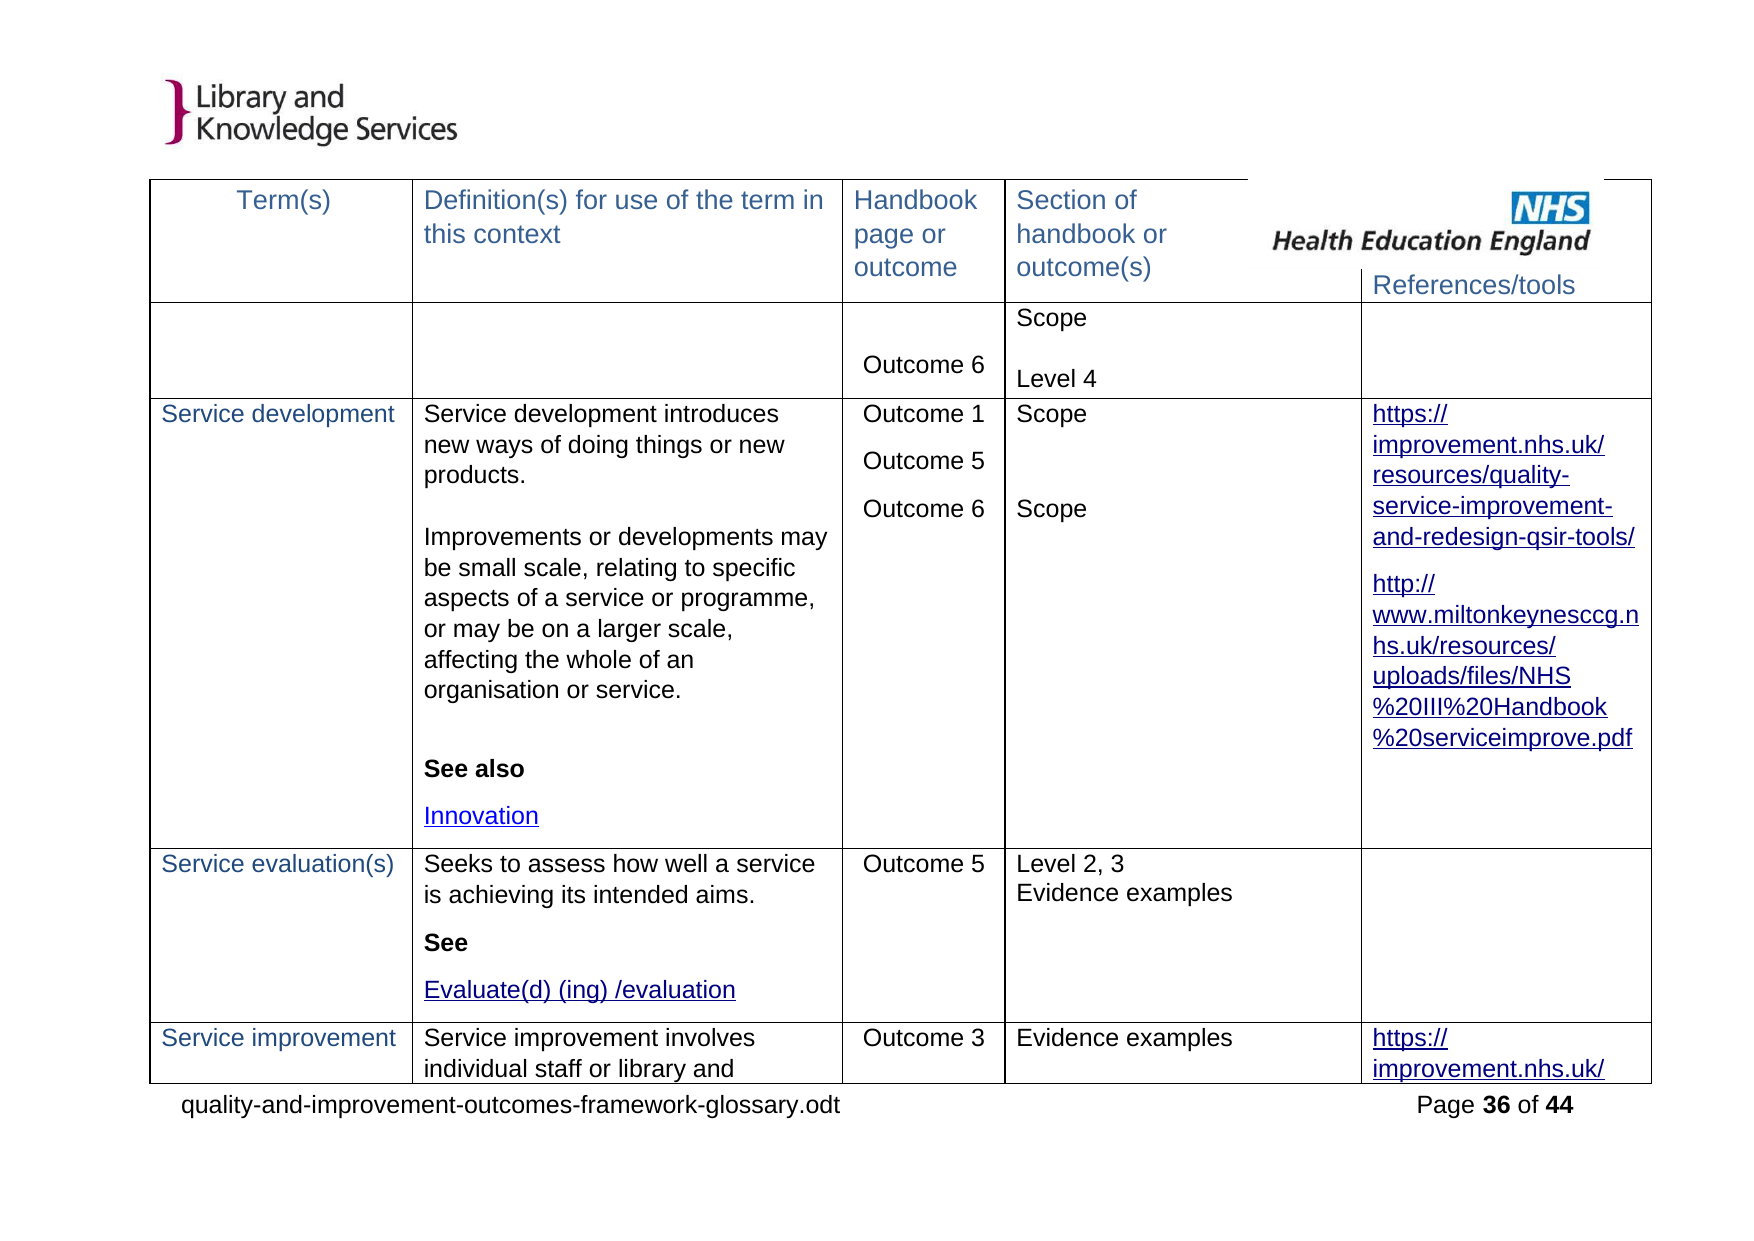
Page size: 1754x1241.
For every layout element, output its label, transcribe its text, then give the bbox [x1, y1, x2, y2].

table_cell Service evaluation(s) [151, 849, 412, 1022]
table_cell Outcome 6 [843, 303, 1004, 398]
table_header Handbook page or outcome [843, 180, 1004, 302]
table_cell Seeks to assess how well a service is achieving its intended aims. See Evaluate(d) (ing) /evaluation [413, 849, 842, 1022]
table_cell https://improvement.nhs.uk/resources/quality-service-improvement-and-redesign-qsir-tools/ http://www.miltonkeynesccg.nhs.uk/resources/uploads/files/NHS%20III%20Handbook%20serviceimprove.pdf [1362, 399, 1651, 848]
table_cell Service development [151, 399, 412, 848]
table_cell [413, 303, 842, 398]
table_cell Scope Scope [1006, 399, 1361, 848]
table_cell Service improvement involves individual staff or library and [413, 1023, 842, 1083]
table_cell [1362, 849, 1651, 1022]
table_cell Outcome 5 [843, 849, 1004, 1022]
table_cell Outcome 3 [843, 1023, 1004, 1083]
table_cell Outcome 1 Outcome 5 Outcome 6 [843, 399, 1004, 848]
table_header Section of handbook or outcome(s) [1006, 180, 1361, 302]
table_cell [151, 303, 412, 398]
table_header References/tools [1362, 180, 1651, 302]
table_header Term(s) [151, 180, 412, 302]
table_header Definition(s) for use of the term in this context [413, 180, 842, 302]
table_cell [1362, 303, 1651, 398]
table_cell Service improvement [151, 1023, 412, 1083]
table_cell Service development introduces new ways of doing things or new products. Improvements or developments may be small scale, relating to specific aspects of a service or programme, or may be on a larger scale, affecting the whole of an organisation or service. See also Innovation [413, 399, 842, 848]
table_cell Evidence examples [1006, 1023, 1361, 1083]
table_cell Scope Level 4 [1006, 303, 1361, 398]
table_cell https://improvement.nhs.uk/ [1362, 1023, 1651, 1083]
table_cell Level 2, 3 Evidence examples [1006, 849, 1361, 1022]
